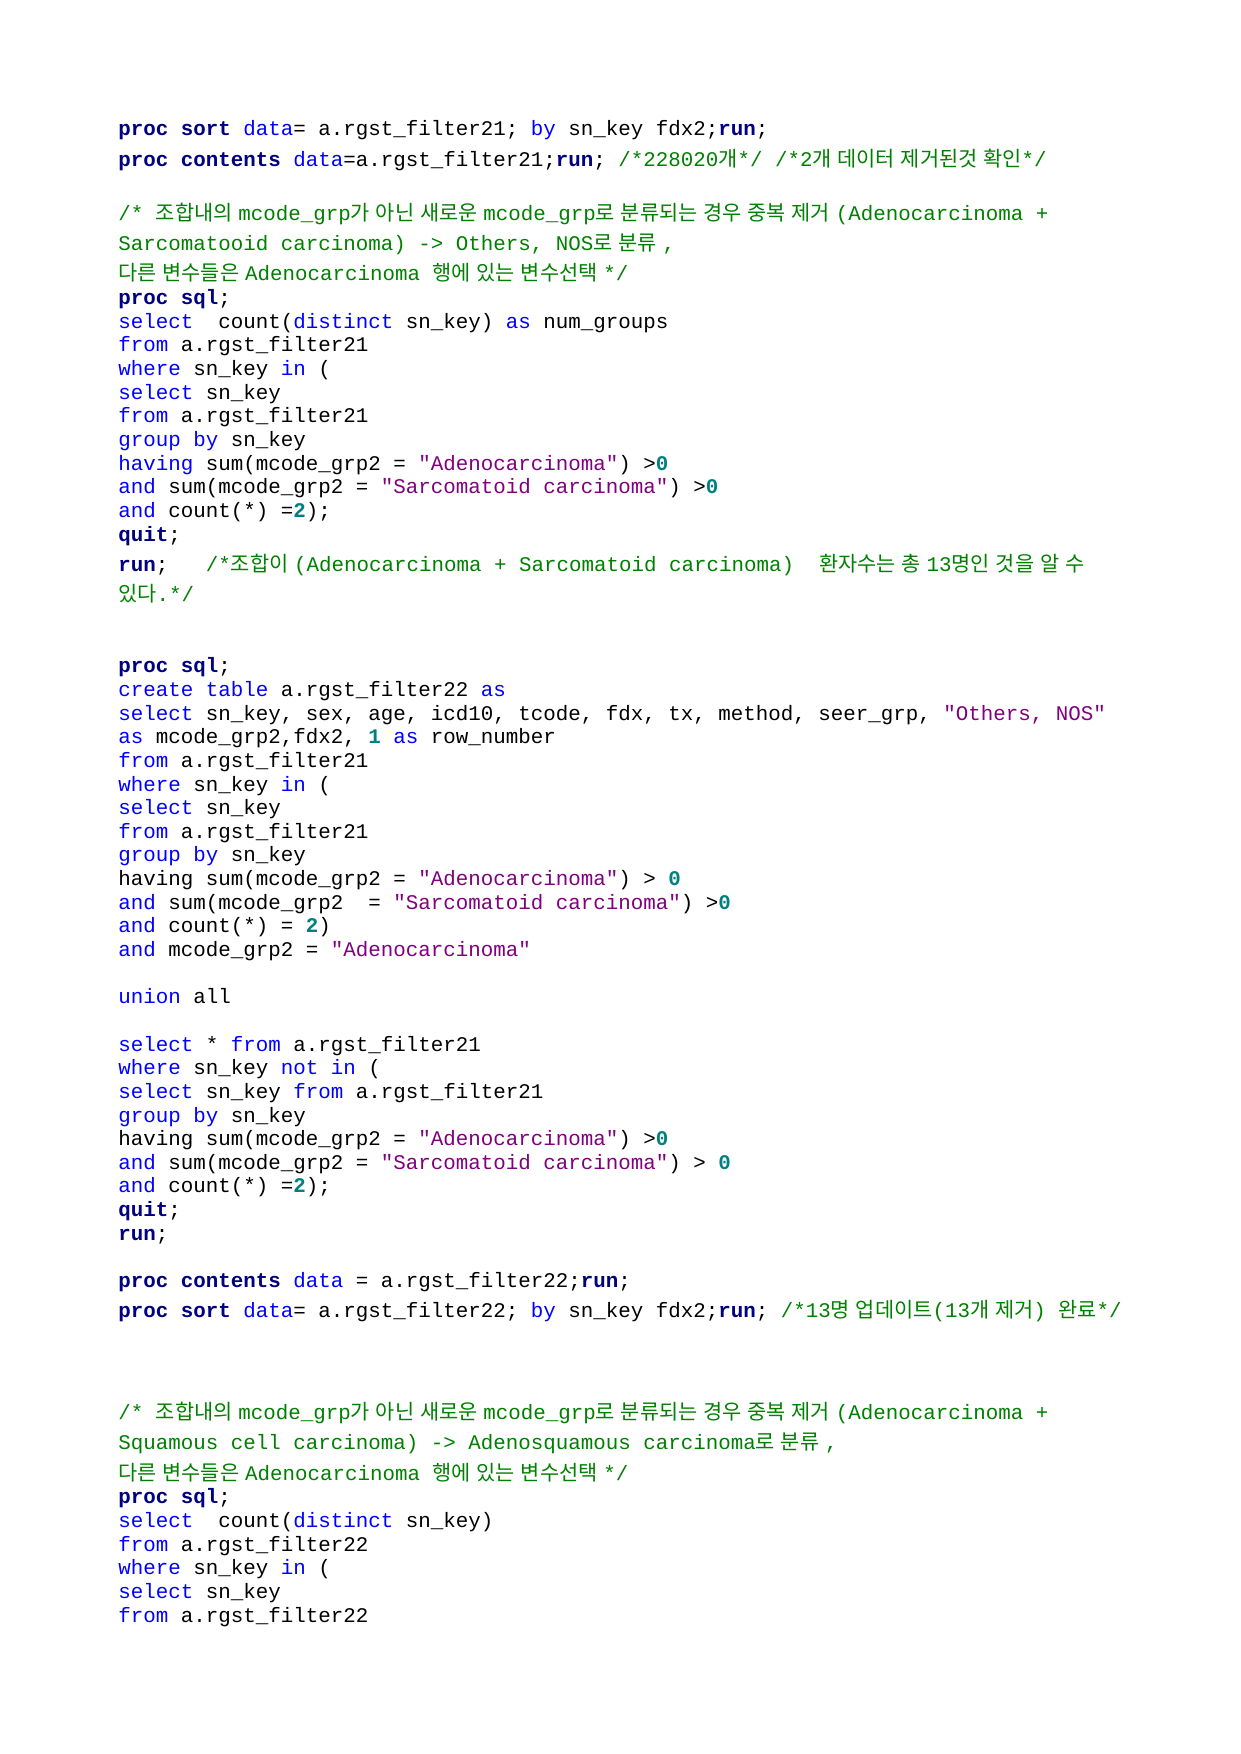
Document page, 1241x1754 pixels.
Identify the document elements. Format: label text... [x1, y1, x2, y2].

text having sum(mcode_grp2 = "Adenocarcinoma") >0 [118, 453, 1122, 476]
text from a.rgst_filter22 [118, 1604, 1122, 1628]
text and count(*) =2); [118, 1176, 1122, 1199]
text select count(distinct sn_key) [118, 1510, 1122, 1534]
text group by sn_key [118, 1104, 1122, 1128]
text quit; [118, 1199, 1122, 1223]
text select sn_key [118, 382, 1122, 405]
text 다른 변수들은 Adenocarcinoma 행에 있는 변수선택 */ [118, 257, 1122, 287]
text /* 조합내의 mcode_grp가 아닌 새로운 mcode_grp로 분류되는 경우 중복 제거 (Adenocarcinoma + Squamous cell carcinoma) -> Adenosquamous carcinoma로 분류 , [118, 1395, 1122, 1456]
text and sum(mcode_grp2 = "Sarcomatoid carcinoma") >0 [118, 892, 1122, 915]
text from a.rgst_filter21 [118, 821, 1122, 844]
text proc sql; [118, 287, 1122, 311]
text from a.rgst_filter21 [118, 405, 1122, 429]
text where sn_key in ( [118, 1557, 1122, 1581]
text and sum(mcode_grp2 = "Sarcomatoid carcinoma") > 0 [118, 1152, 1122, 1176]
text from a.rgst_filter21 [118, 750, 1122, 773]
text proc sort data= a.rgst_filter21; by sn_key fdx2;run; [118, 118, 1122, 142]
text proc sort data= a.rgst_filter22; by sn_key fdx2;run; /*13명 업데이트(13개 제거) 완료*/ [118, 1294, 1122, 1324]
text 다른 변수들은 Adenocarcinoma 행에 있는 변수선택 */ [118, 1456, 1122, 1486]
text from a.rgst_filter22 [118, 1534, 1122, 1557]
text run; /*조합이 (Adenocarcinoma + Sarcomatoid carcinoma) 환자수는 총 13명인 것을 알 수 있다.*/ [118, 547, 1122, 608]
text and count(*) = 2) [118, 915, 1122, 939]
text create table a.rgst_filter22 as [118, 679, 1122, 703]
text /* 조합내의 mcode_grp가 아닌 새로운 mcode_grp로 분류되는 경우 중복 제거 (Adenocarcinoma + Sarcomatooid carcinoma) -> Others, NOS로 분류 , [118, 196, 1122, 257]
text select sn_key from a.rgst_filter21 [118, 1081, 1122, 1104]
text proc sql; [118, 1486, 1122, 1510]
text run; [118, 1223, 1122, 1246]
text and mcode_grp2 = "Adenocarcinoma" [118, 939, 1122, 963]
text proc sql; [118, 655, 1122, 679]
text proc contents data = a.rgst_filter22;run; [118, 1270, 1122, 1294]
text having sum(mcode_grp2 = "Adenocarcinoma") > 0 [118, 868, 1122, 892]
text quit; [118, 523, 1122, 547]
text select sn_key [118, 1581, 1122, 1604]
text select * from a.rgst_filter21 [118, 1034, 1122, 1057]
text proc contents data=a.rgst_filter21;run; /*228020개*/ /*2개 데이터 제거된것 확인*/ [118, 142, 1122, 172]
text where sn_key in ( [118, 358, 1122, 382]
text union all [118, 986, 1122, 1010]
text select sn_key, sex, age, icd10, tcode, fdx, tx, method, seer_grp, "Others, NOS" as mcode_grp2,fdx2, 1 as row_number [118, 703, 1122, 750]
text select count(distinct sn_key) as num_groups [118, 311, 1122, 334]
text select sn_key [118, 797, 1122, 821]
text having sum(mcode_grp2 = "Adenocarcinoma") >0 [118, 1128, 1122, 1152]
text group by sn_key [118, 844, 1122, 868]
text and sum(mcode_grp2 = "Sarcomatoid carcinoma") >0 [118, 476, 1122, 500]
text where sn_key in ( [118, 773, 1122, 797]
text from a.rgst_filter21 [118, 334, 1122, 358]
text where sn_key not in ( [118, 1057, 1122, 1081]
text group by sn_key [118, 429, 1122, 453]
text and count(*) =2); [118, 500, 1122, 523]
